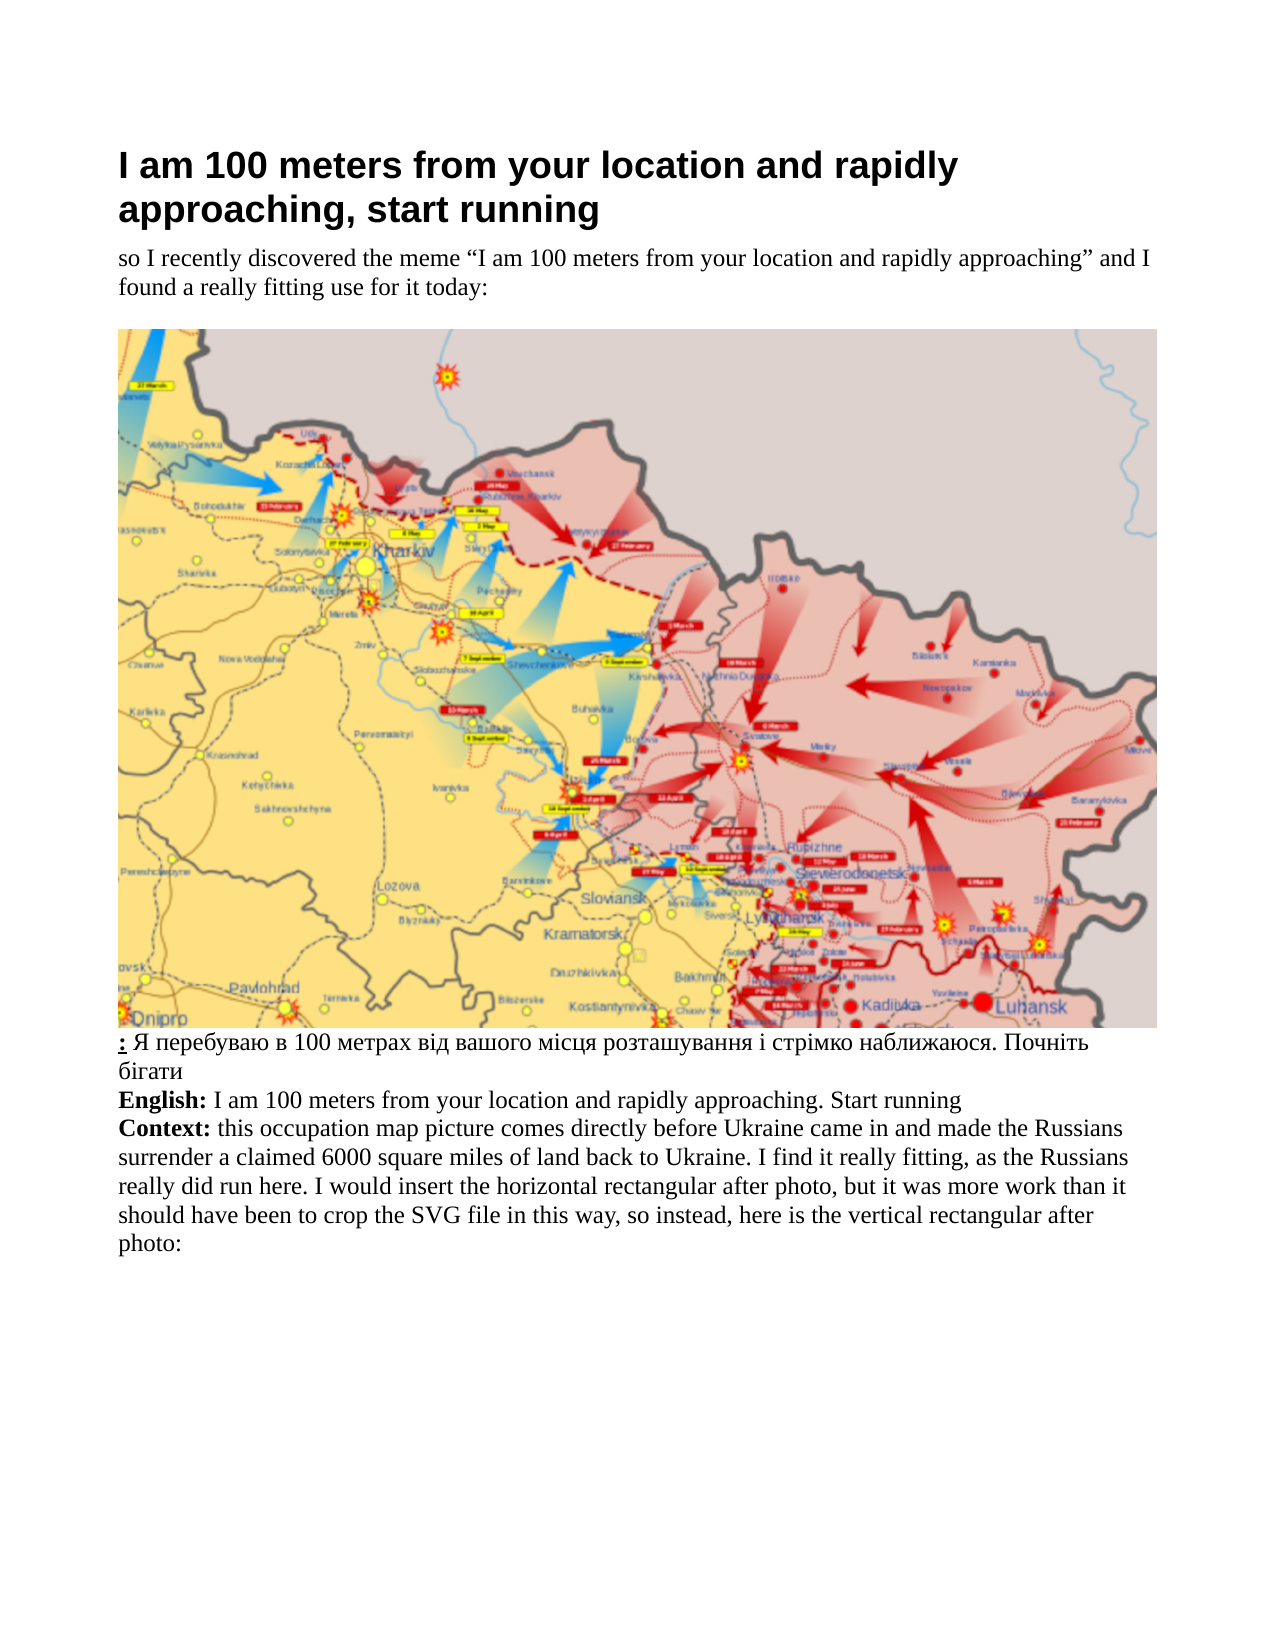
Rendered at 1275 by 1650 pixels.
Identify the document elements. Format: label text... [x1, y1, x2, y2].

text Context: this occupation map picture comes directly before Ukraine came in and made the Russians surrender a claimed 6000 square miles of land back to Ukraine. I find it really fitting, as the Russians really did run here. I would insert the horizontal rectangular after photo, but it was more work than it should have been to crop the SVG file in this way, so instead, here is the vertical rectangular after photo: [118, 1113, 1157, 1257]
text English: I am 100 meters from your location and rapidly approaching. Start running [118, 1085, 1157, 1113]
picture [118, 329, 1157, 1028]
text so I recently discovered the meme “I am 100 meters from your location and rapidly approaching” and I found a really fitting use for it today: [118, 243, 1157, 300]
subtitle I am 100 meters from your location and rapidly approaching, start running [118, 143, 1157, 230]
text 🇺🇦️: Я перебуваю в 100 метрах від вашого місця розташування і стрімко наближаюся. Почніть бігати [118, 1028, 1157, 1085]
